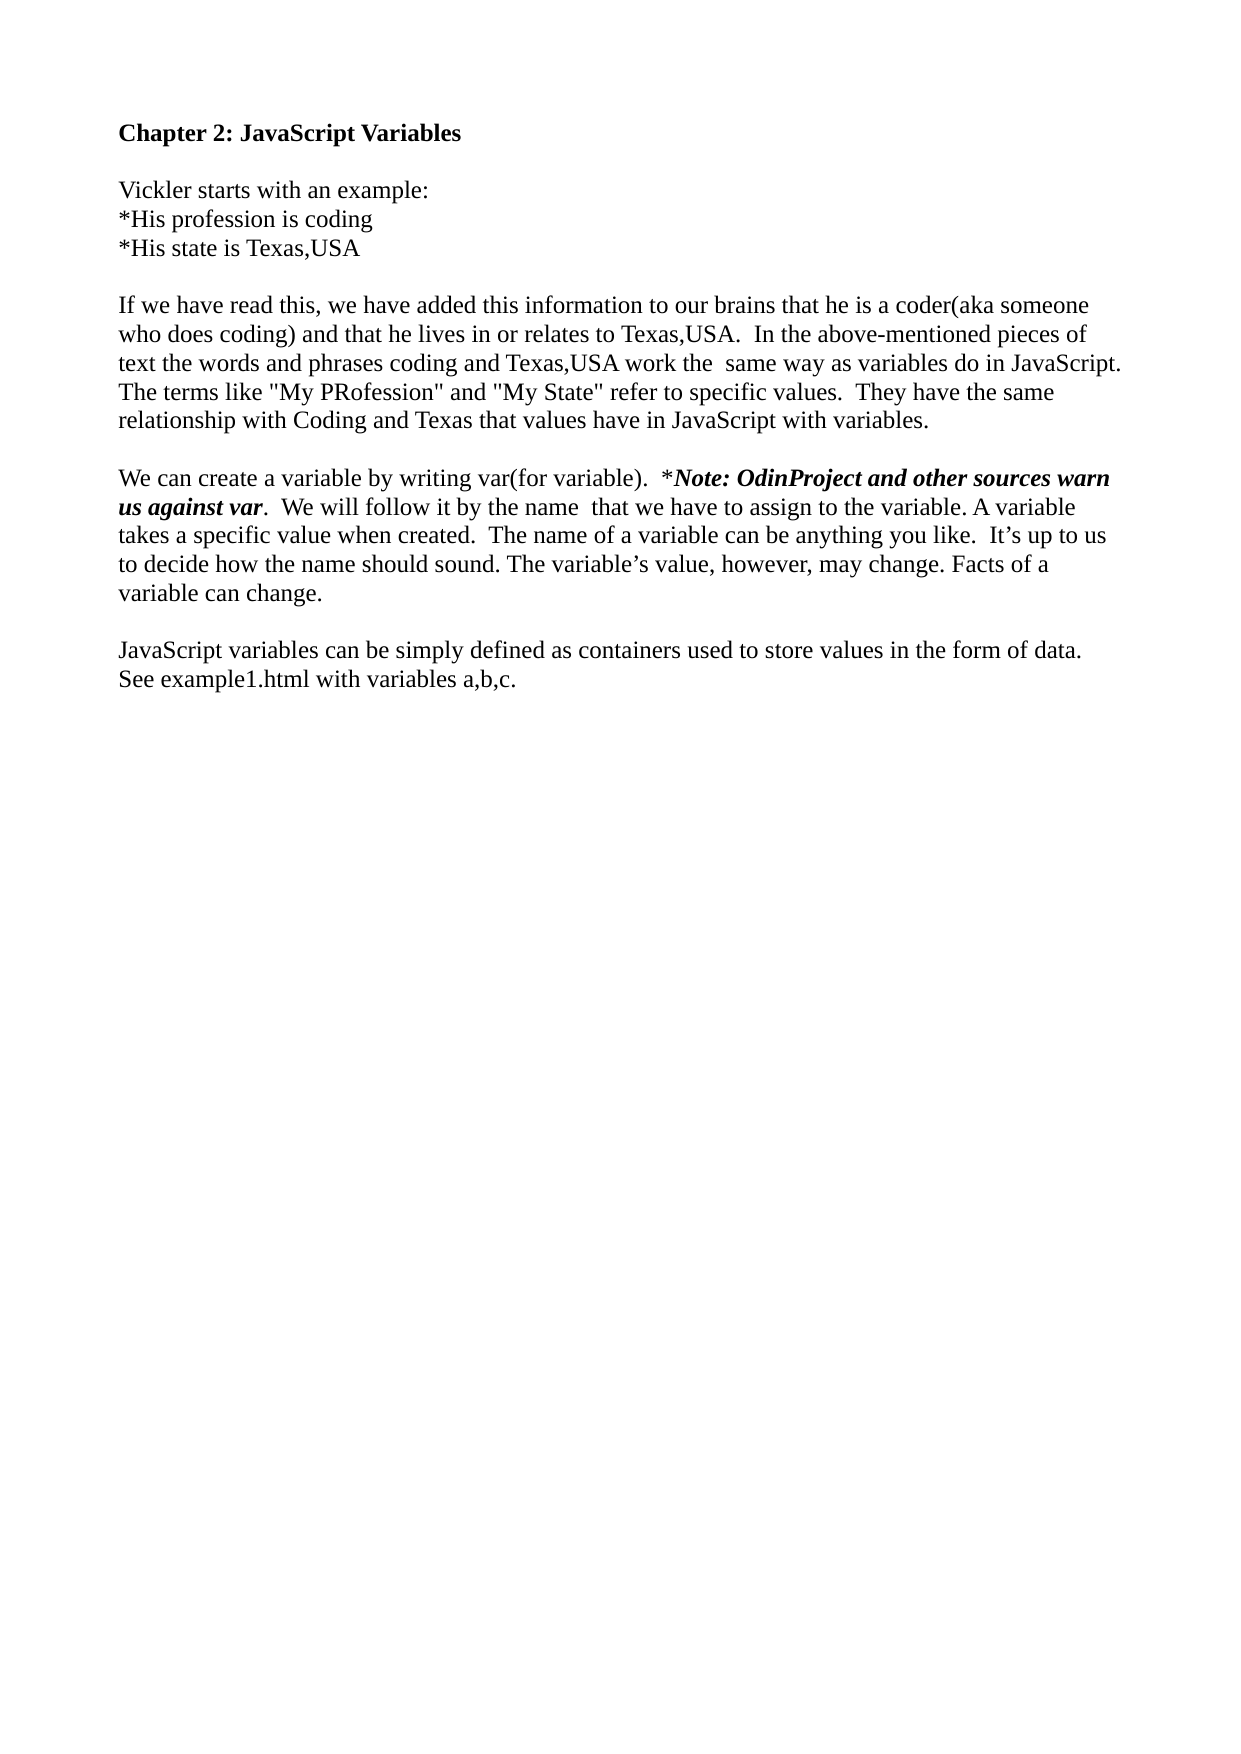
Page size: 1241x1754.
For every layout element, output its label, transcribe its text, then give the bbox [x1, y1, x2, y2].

text *His state is Texas,USA [118, 233, 1122, 262]
text JavaScript variables can be simply defined as containers used to store values in the form of data. See example1.html with variables a,b,c. [118, 636, 1122, 693]
text *His profession is coding [118, 204, 1122, 233]
text Chapter 2: JavaScript Variables [118, 118, 1122, 147]
text We can create a variable by writing var(for variable). *Note: OdinProject and other sources warn us against var. We will follow it by the name that we have to assign to the variable. A variable takes a specific value when created. The name of a variable can be anything you like. It’s up to us to decide how the name should sound. The variable’s value, however, may change. Facts of a variable can change. [118, 463, 1122, 607]
text If we have read this, we have added this information to our brains that he is a coder(aka someone who does coding) and that he lives in or relates to Texas,USA. In the above-mentioned pieces of text the words and phrases coding and Texas,USA work the same way as variables do in JavaScript. The terms like "My PRofession" and "My State" refer to specific values. They have the same relationship with Coding and Texas that values have in JavaScript with variables. [118, 291, 1122, 434]
text Vickler starts with an example: [118, 176, 1122, 204]
